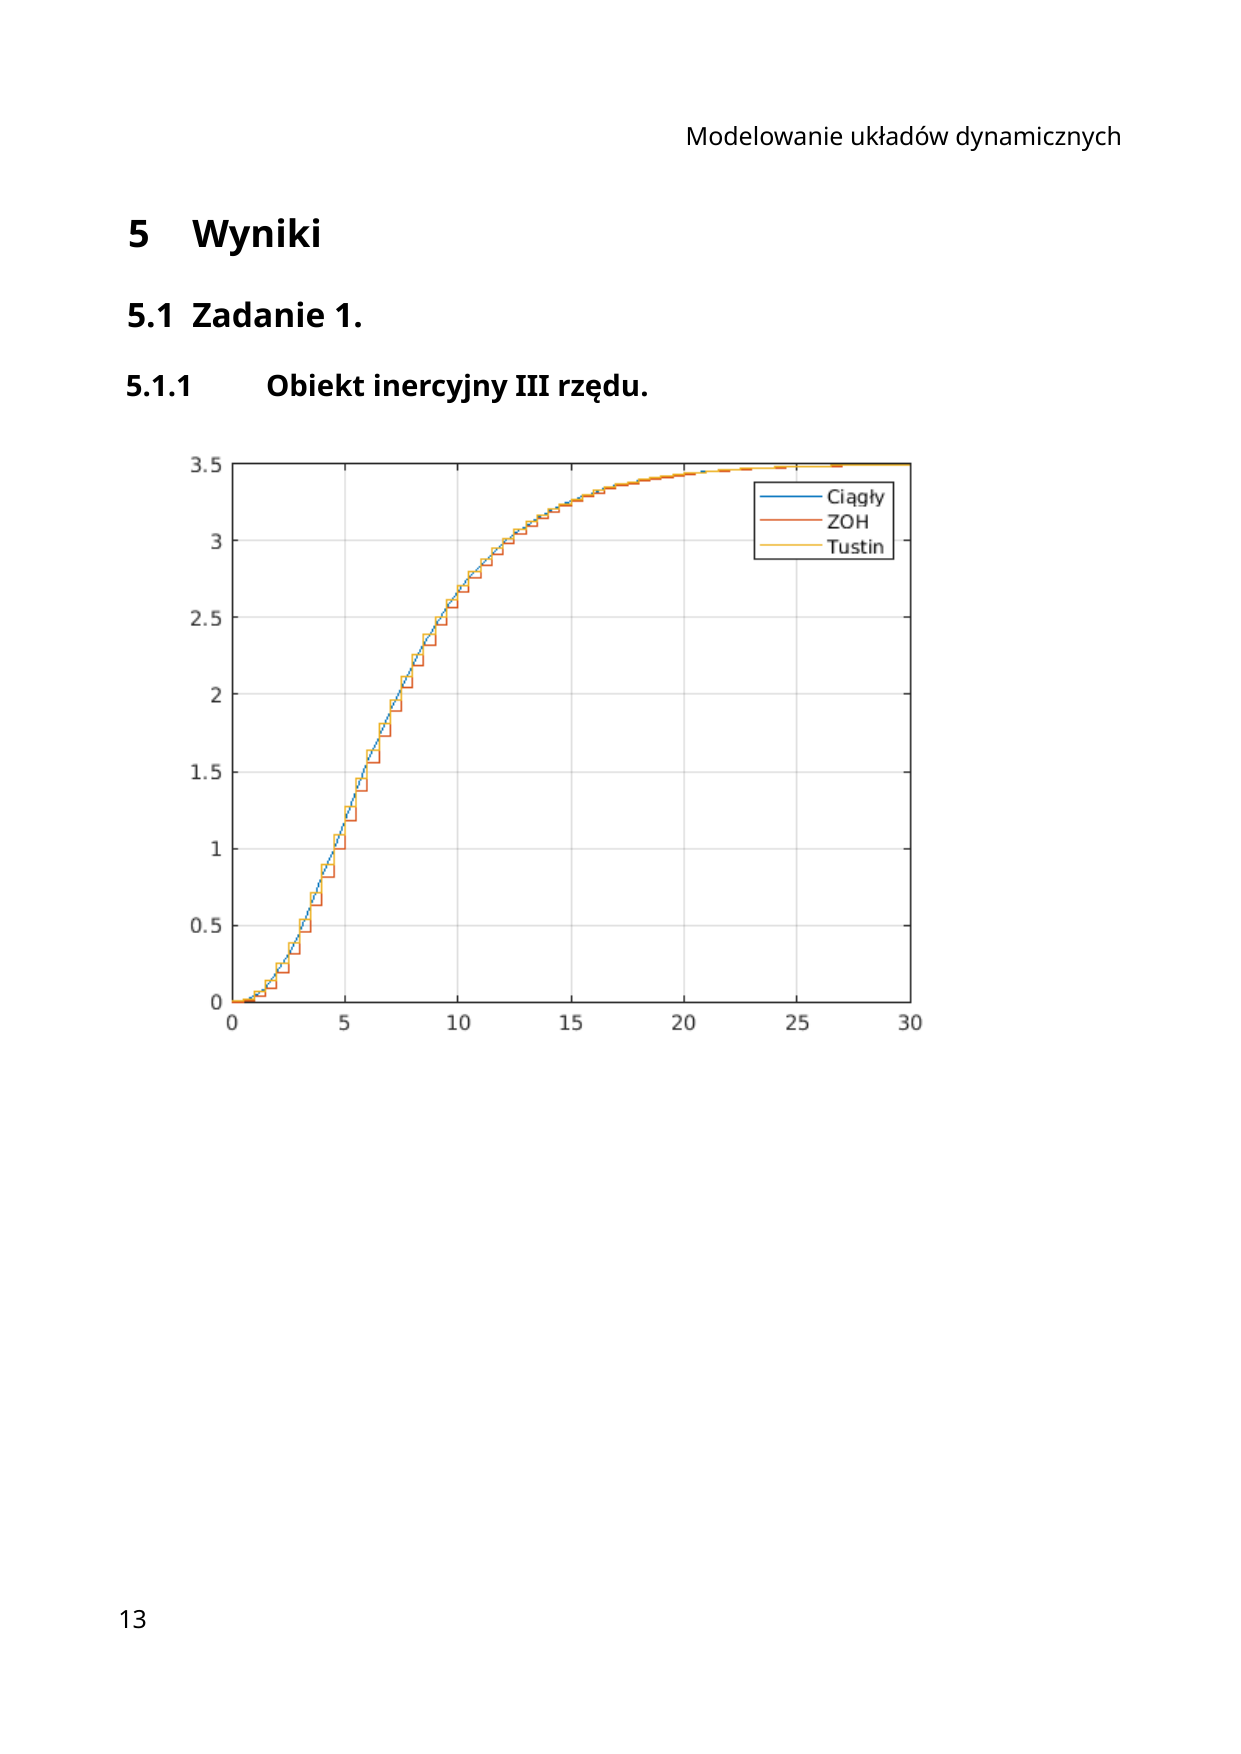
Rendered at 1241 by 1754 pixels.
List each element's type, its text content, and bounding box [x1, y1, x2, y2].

subtitle Obiekt inercyjny III rzędu. [118, 364, 1122, 404]
picture [118, 417, 993, 1074]
subtitle Wyniki [118, 207, 1122, 258]
subtitle Zadanie 1. [118, 292, 1122, 337]
